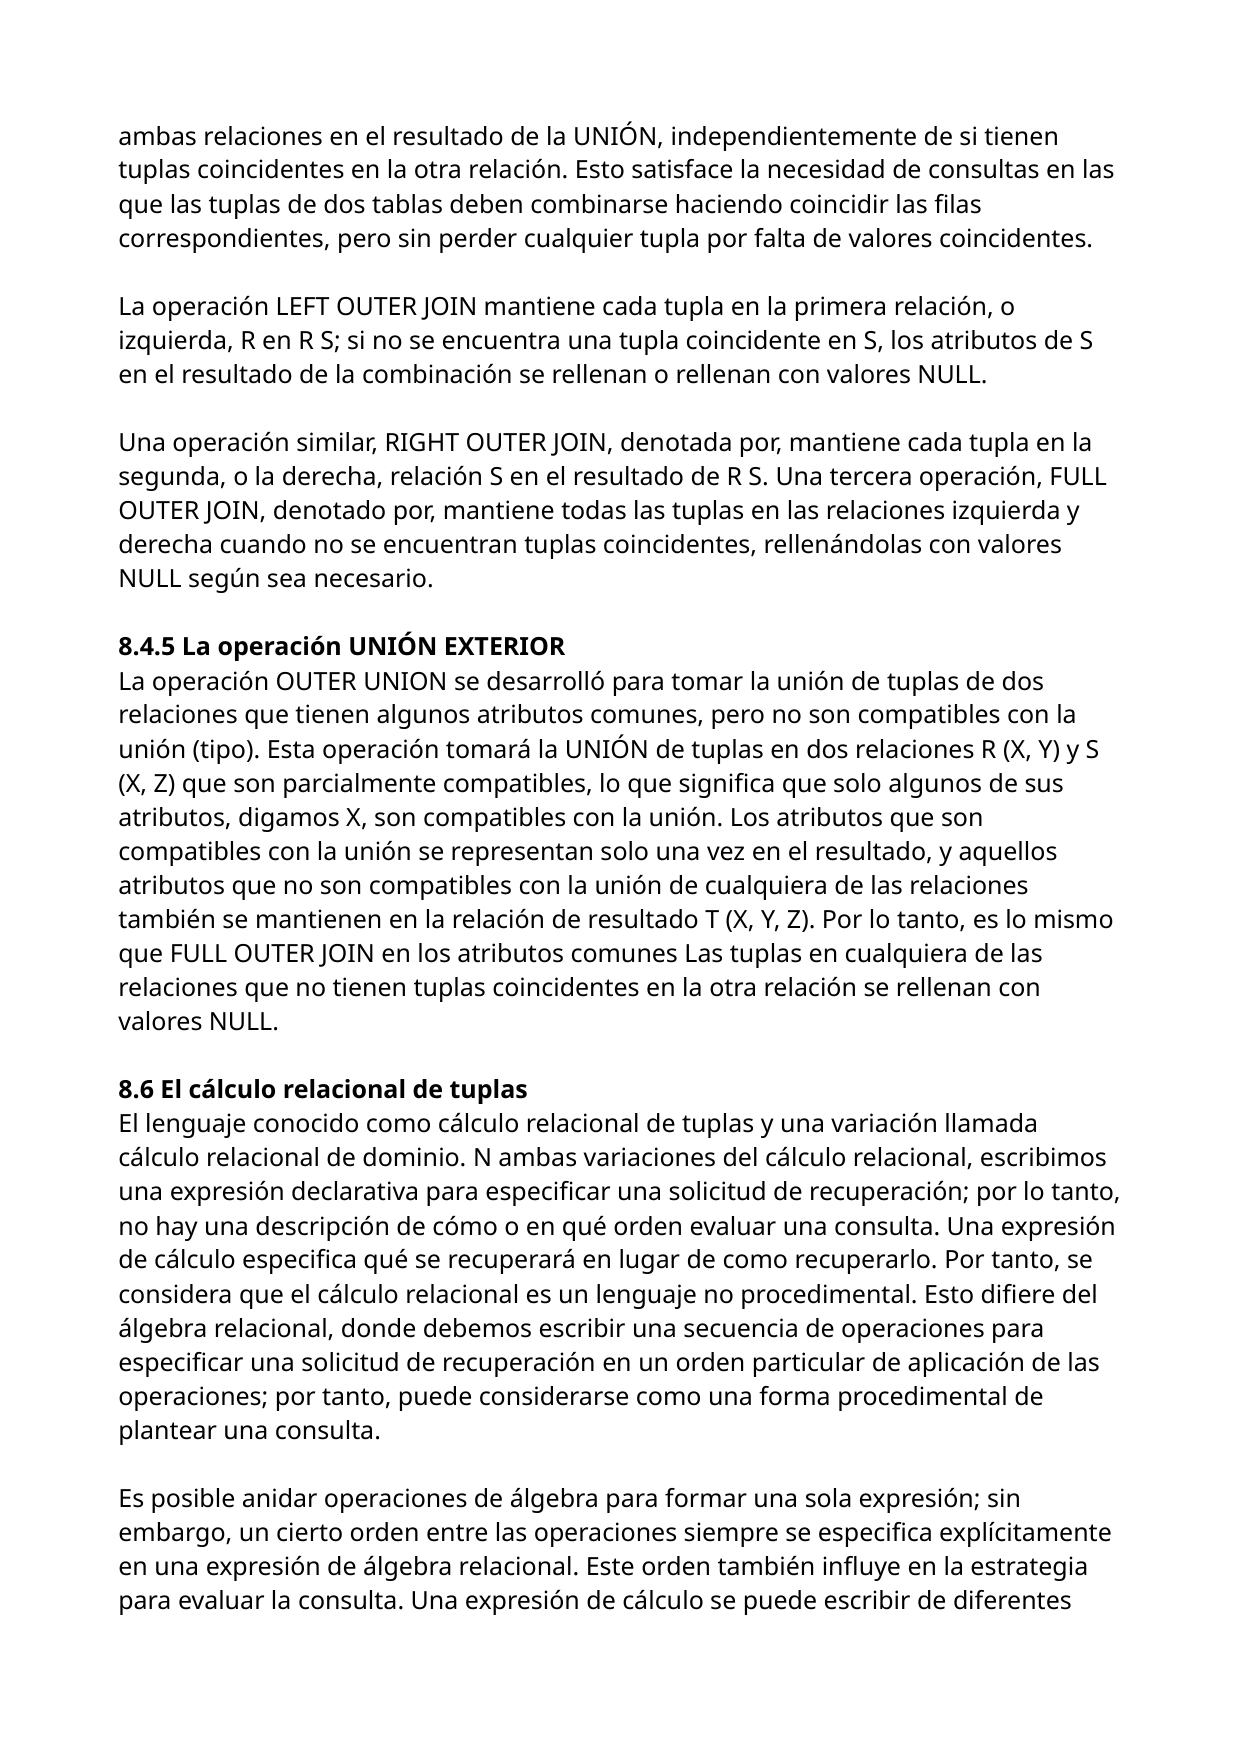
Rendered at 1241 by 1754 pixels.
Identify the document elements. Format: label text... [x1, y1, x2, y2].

text 8.4.5 La operación UNIÓN EXTERIOR [118, 629, 1122, 663]
text Es posible anidar operaciones de álgebra para formar una sola expresión; sin embargo, un cierto orden entre las operaciones siempre se especifica explícitamente en una expresión de álgebra relacional. Este orden también influye en la estrategia para evaluar la consulta. Una expresión de cálculo se puede escribir de diferentes [118, 1481, 1122, 1617]
text La operación OUTER UNION se desarrolló para tomar la unión de tuplas de dos relaciones que tienen algunos atributos comunes, pero no son compatibles con la unión (tipo). Esta operación tomará la UNIÓN de tuplas en dos relaciones R (X, Y) y S (X, Z) que son parcialmente compatibles, lo que significa que solo algunos de sus atributos, digamos X, son compatibles con la unión. Los atributos que son compatibles con la unión se representan solo una vez en el resultado, y aquellos atributos que no son compatibles con la unión de cualquiera de las relaciones también se mantienen en la relación de resultado T (X, Y, Z). Por lo tanto, es lo mismo que FULL OUTER JOIN en los atributos comunes Las tuplas en cualquiera de las relaciones que no tienen tuplas coincidentes en la otra relación se rellenan con valores NULL. [118, 663, 1122, 1038]
text 8.6 El cálculo relacional de tuplas [118, 1072, 1122, 1106]
text Una operación similar, RIGHT OUTER JOIN, denotada por, mantiene cada tupla en la segunda, o la derecha, relación S en el resultado de R S. Una tercera operación, FULL OUTER JOIN, denotado por, mantiene todas las tuplas en las relaciones izquierda y derecha cuando no se encuentran tuplas coincidentes, rellenándolas con valores NULL según sea necesario. [118, 425, 1122, 595]
text ambas relaciones en el resultado de la UNIÓN, independientemente de si tienen tuplas coincidentes en la otra relación. Esto satisface la necesidad de consultas en las que las tuplas de dos tablas deben combinarse haciendo coincidir las filas correspondientes, pero sin perder cualquier tupla por falta de valores coincidentes. [118, 118, 1122, 254]
text La operación LEFT OUTER JOIN mantiene cada tupla en la primera relación, o izquierda, R en R S; si no se encuentra una tupla coincidente en S, los atributos de S en el resultado de la combinación se rellenan o rellenan con valores NULL. [118, 288, 1122, 391]
text El lenguaje conocido como cálculo relacional de tuplas y una variación llamada cálculo relacional de dominio. N ambas variaciones del cálculo relacional, escribimos una expresión declarativa para especificar una solicitud de recuperación; por lo tanto, no hay una descripción de cómo o en qué orden evaluar una consulta. Una expresión de cálculo especifica qué se recuperará en lugar de como recuperarlo. Por tanto, se considera que el cálculo relacional es un lenguaje no procedimental. Esto difiere del álgebra relacional, donde debemos escribir una secuencia de operaciones para especificar una solicitud de recuperación en un orden particular de aplicación de las operaciones; por tanto, puede considerarse como una forma procedimental de plantear una consulta. [118, 1106, 1122, 1447]
